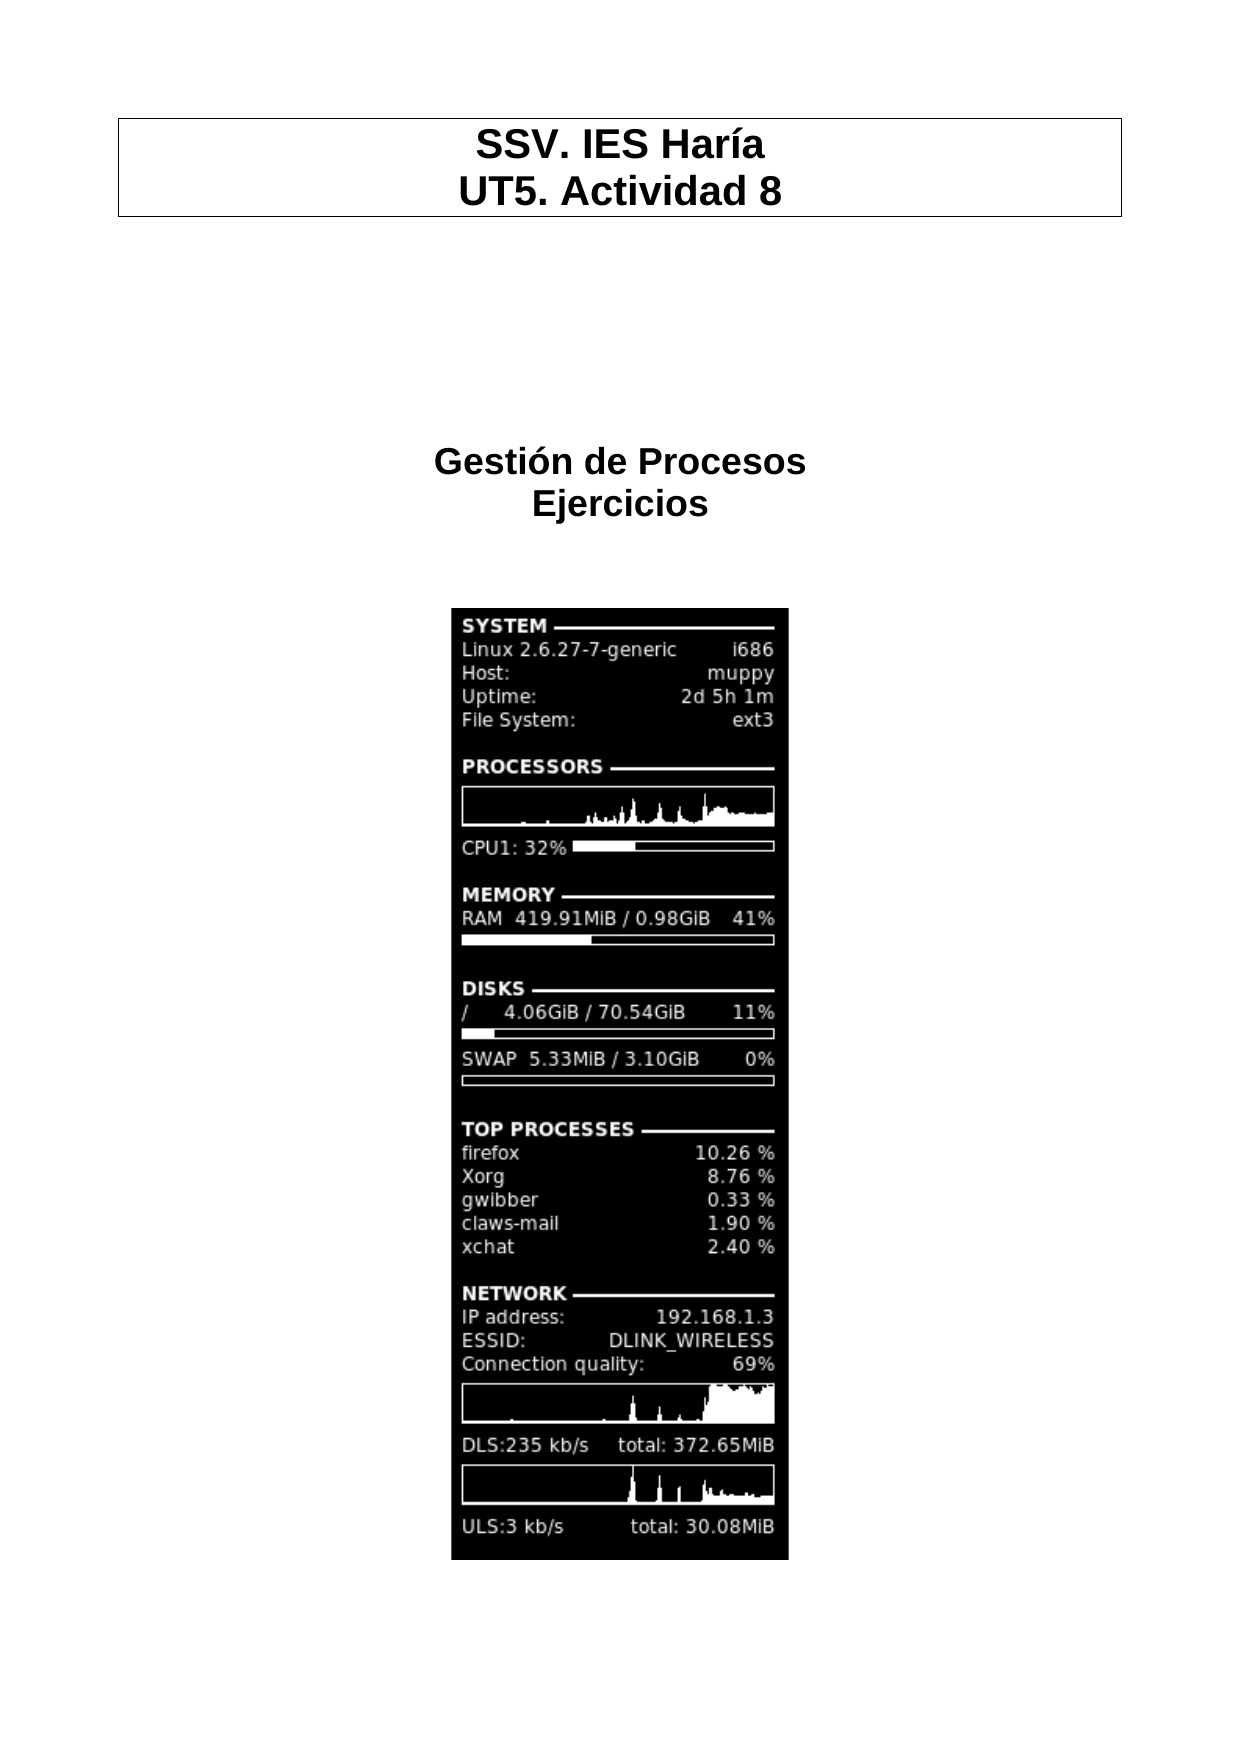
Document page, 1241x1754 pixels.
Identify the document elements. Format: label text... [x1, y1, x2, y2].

picture [451, 608, 789, 1560]
subtitle Ejercicios [118, 483, 1122, 524]
text SSV. IES Haría [119, 119, 1121, 165]
text UT5. Actividad 8 [119, 165, 1121, 216]
subtitle Gestión de Procesos [118, 441, 1122, 483]
